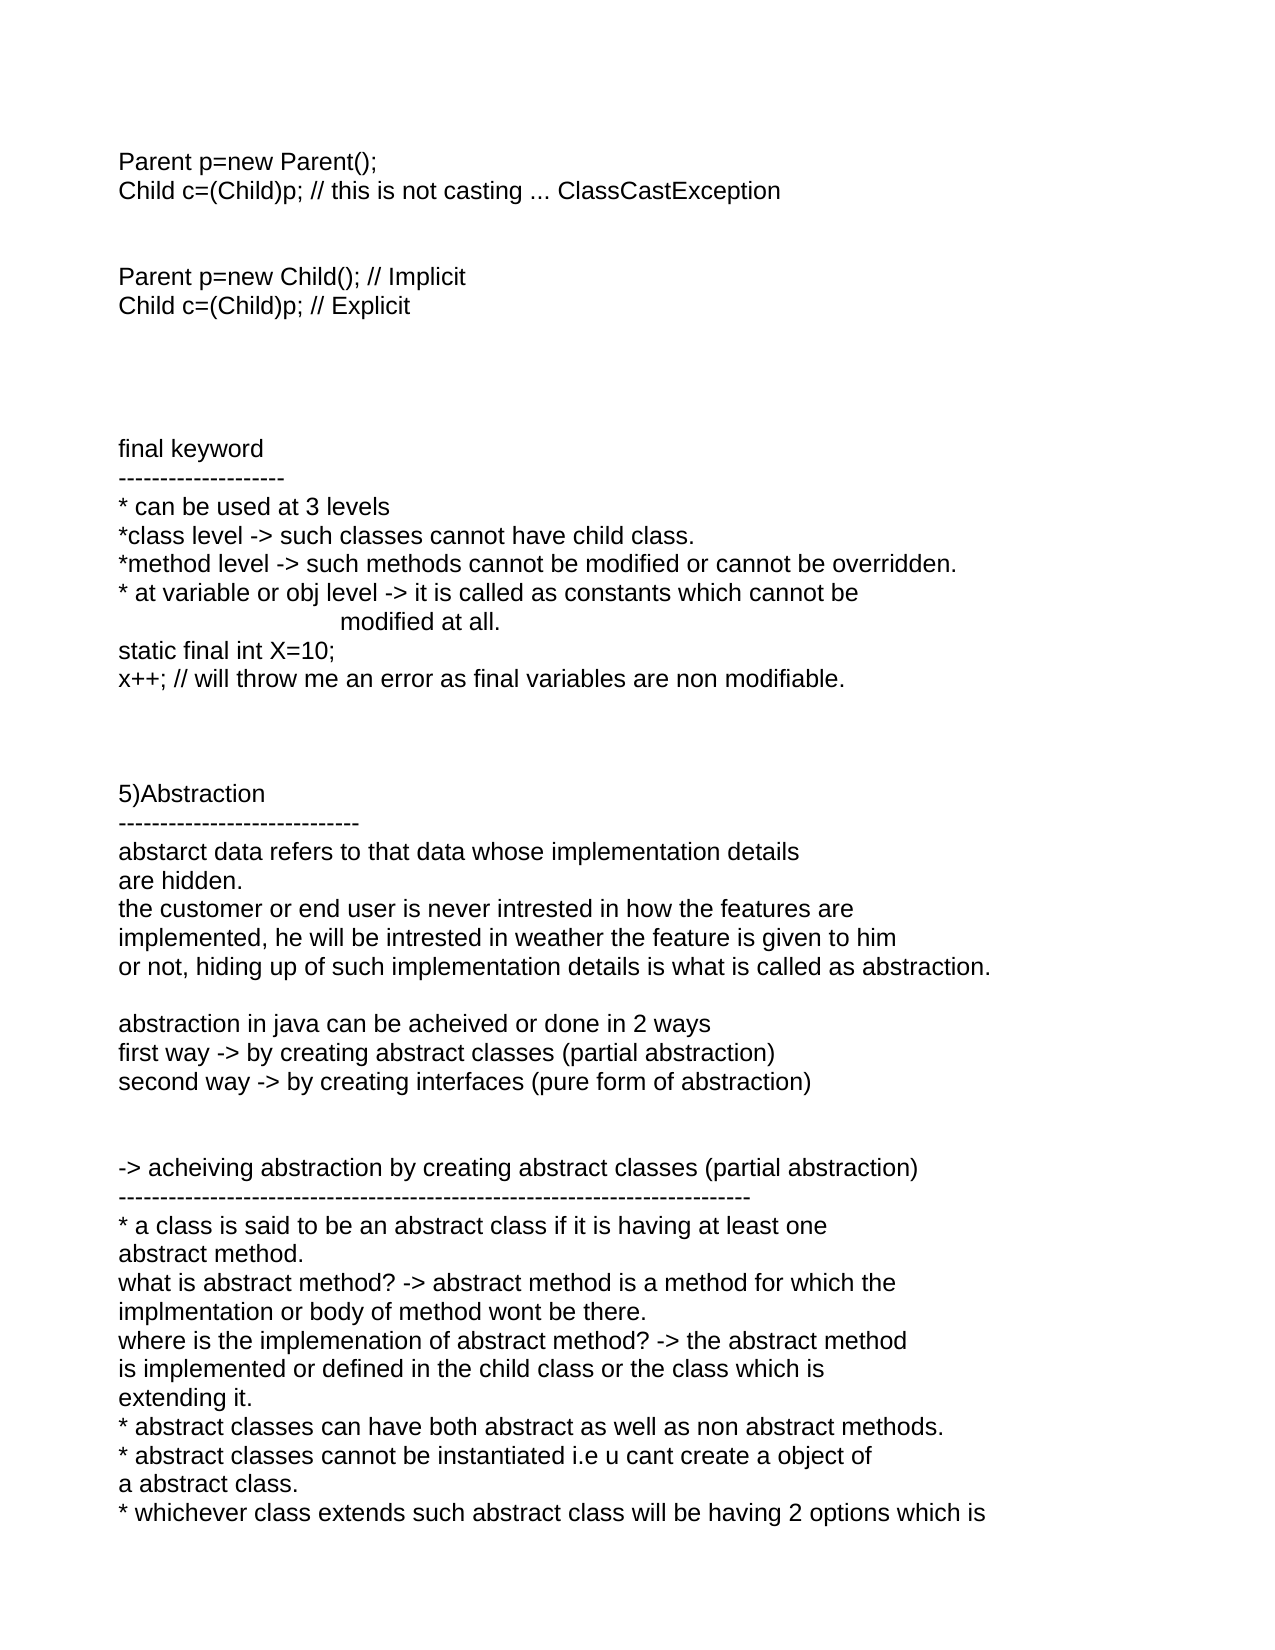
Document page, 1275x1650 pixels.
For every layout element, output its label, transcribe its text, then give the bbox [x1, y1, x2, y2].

text -> acheiving abstraction by creating abstract classes (partial abstraction) [118, 1153, 1157, 1182]
text Child c=(Child)p; // this is not casting ... ClassCastException [118, 176, 1157, 204]
text abstraction in java can be acheived or done in 2 ways [118, 1009, 1157, 1038]
text ---------------------------------------------------------------------------- [118, 1182, 1157, 1211]
text the customer or end user is never intrested in how the features are [118, 894, 1157, 923]
text implemented, he will be intrested in weather the feature is given to him [118, 923, 1157, 952]
text what is abstract method? -> abstract method is a method for which the [118, 1268, 1157, 1297]
text abstract method. [118, 1239, 1157, 1268]
text * abstract classes cannot be instantiated i.e u cant create a object of [118, 1441, 1157, 1469]
text *class level -> such classes cannot have child class. [118, 521, 1157, 549]
text -------------------- [118, 463, 1157, 492]
text * a class is said to be an abstract class if it is having at least one [118, 1211, 1157, 1239]
text * abstract classes can have both abstract as well as non abstract methods. [118, 1412, 1157, 1441]
text a abstract class. [118, 1469, 1157, 1498]
text * whichever class extends such abstract class will be having 2 options which is [118, 1498, 1157, 1527]
text static final int X=10; [118, 636, 1157, 664]
text 5)Abstraction [118, 779, 1157, 808]
text Parent p=new Child(); // Implicit [118, 262, 1157, 291]
text Child c=(Child)p; // Explicit [118, 291, 1157, 319]
text extending it. [118, 1383, 1157, 1412]
text * can be used at 3 levels [118, 492, 1157, 521]
text x++; // will throw me an error as final variables are non modifiable. [118, 664, 1157, 693]
text final keyword [118, 434, 1157, 463]
text *method level -> such methods cannot be modified or cannot be overridden. [118, 549, 1157, 578]
text implmentation or body of method wont be there. [118, 1297, 1157, 1326]
text is implemented or defined in the child class or the class which is [118, 1354, 1157, 1383]
text * at variable or obj level -> it is called as constants which cannot be [118, 578, 1157, 607]
text are hidden. [118, 866, 1157, 894]
text ----------------------------- [118, 808, 1157, 837]
text or not, hiding up of such implementation details is what is called as abstraction. [118, 952, 1157, 981]
text abstarct data refers to that data whose implementation details [118, 837, 1157, 866]
text first way -> by creating abstract classes (partial abstraction) [118, 1038, 1157, 1067]
text Parent p=new Parent(); [118, 147, 1157, 176]
text modified at all. [118, 607, 1157, 636]
text where is the implemenation of abstract method? -> the abstract method [118, 1326, 1157, 1354]
text second way -> by creating interfaces (pure form of abstraction) [118, 1067, 1157, 1096]
